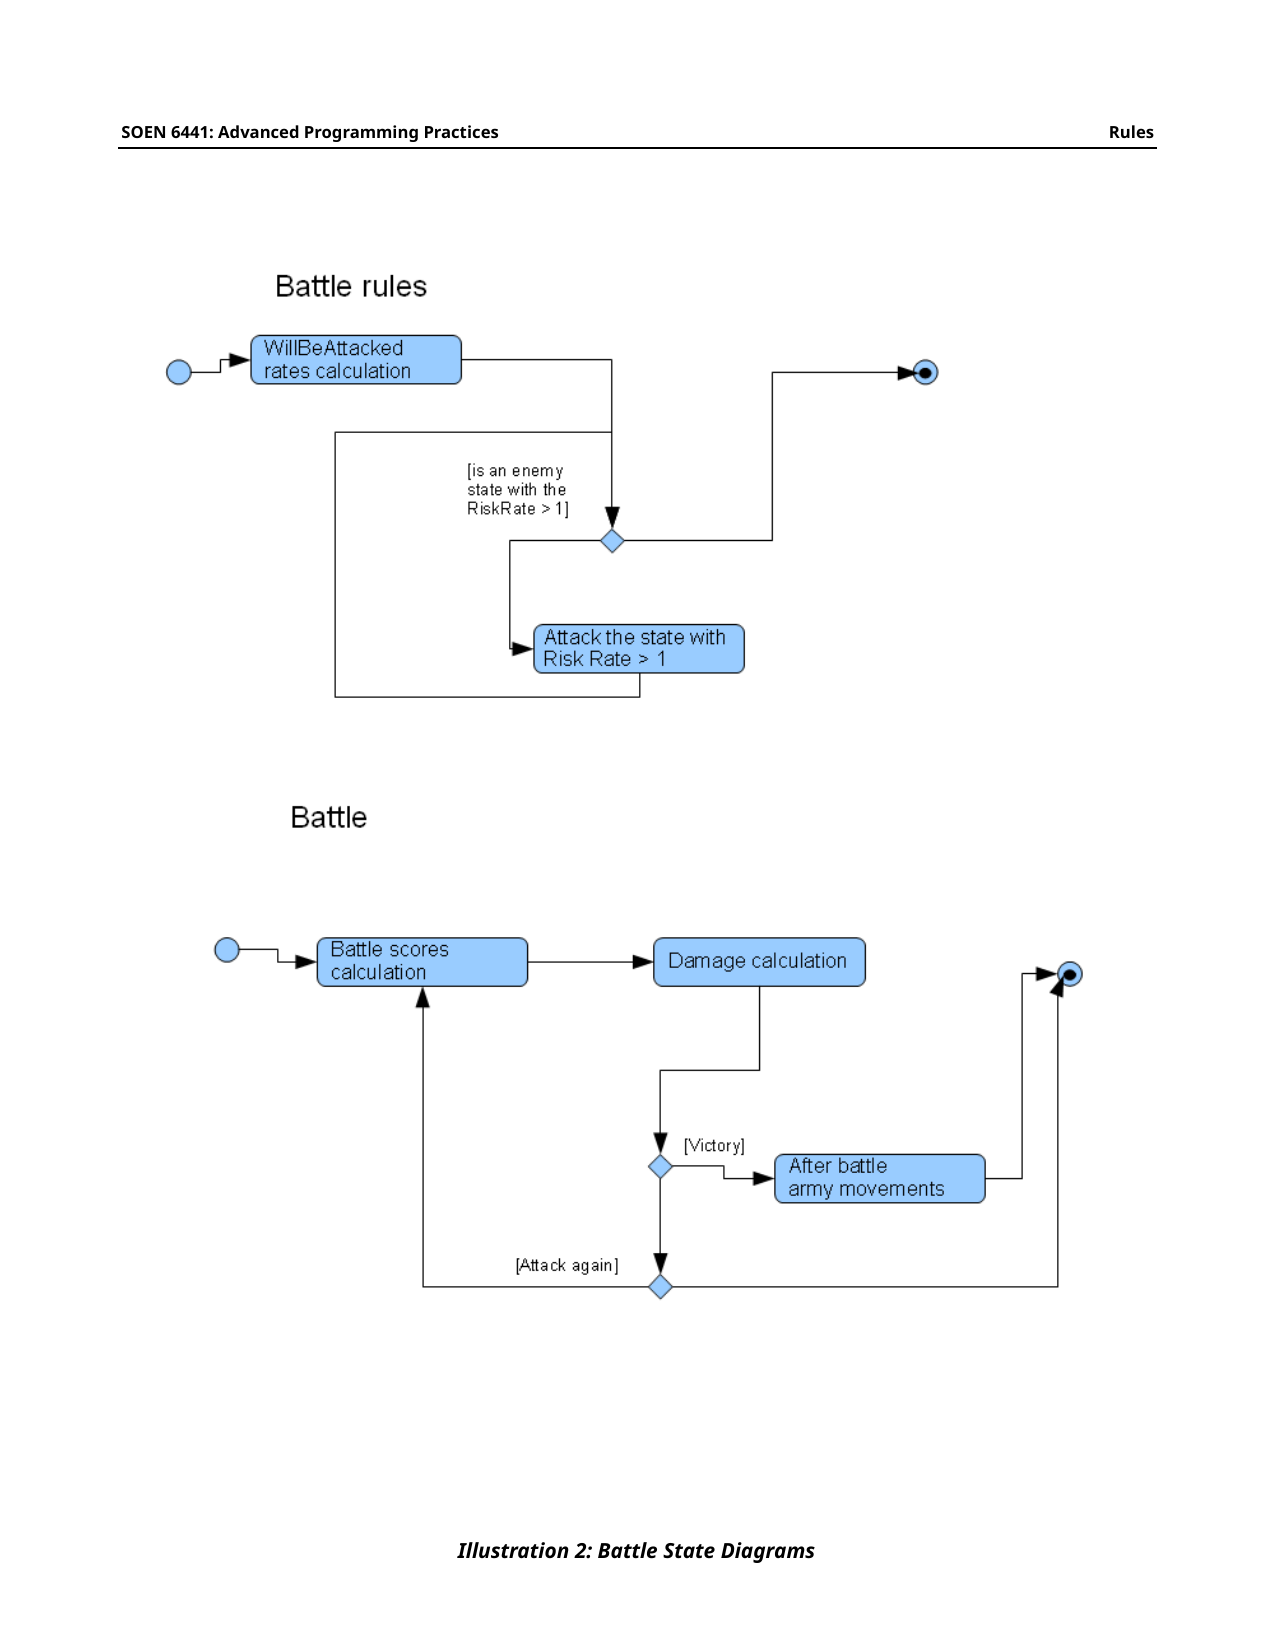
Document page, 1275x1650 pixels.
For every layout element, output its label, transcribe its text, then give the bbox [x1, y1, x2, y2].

text Illustration 2: Battle State Diagrams [118, 1536, 1157, 1564]
picture [118, 191, 1158, 1536]
